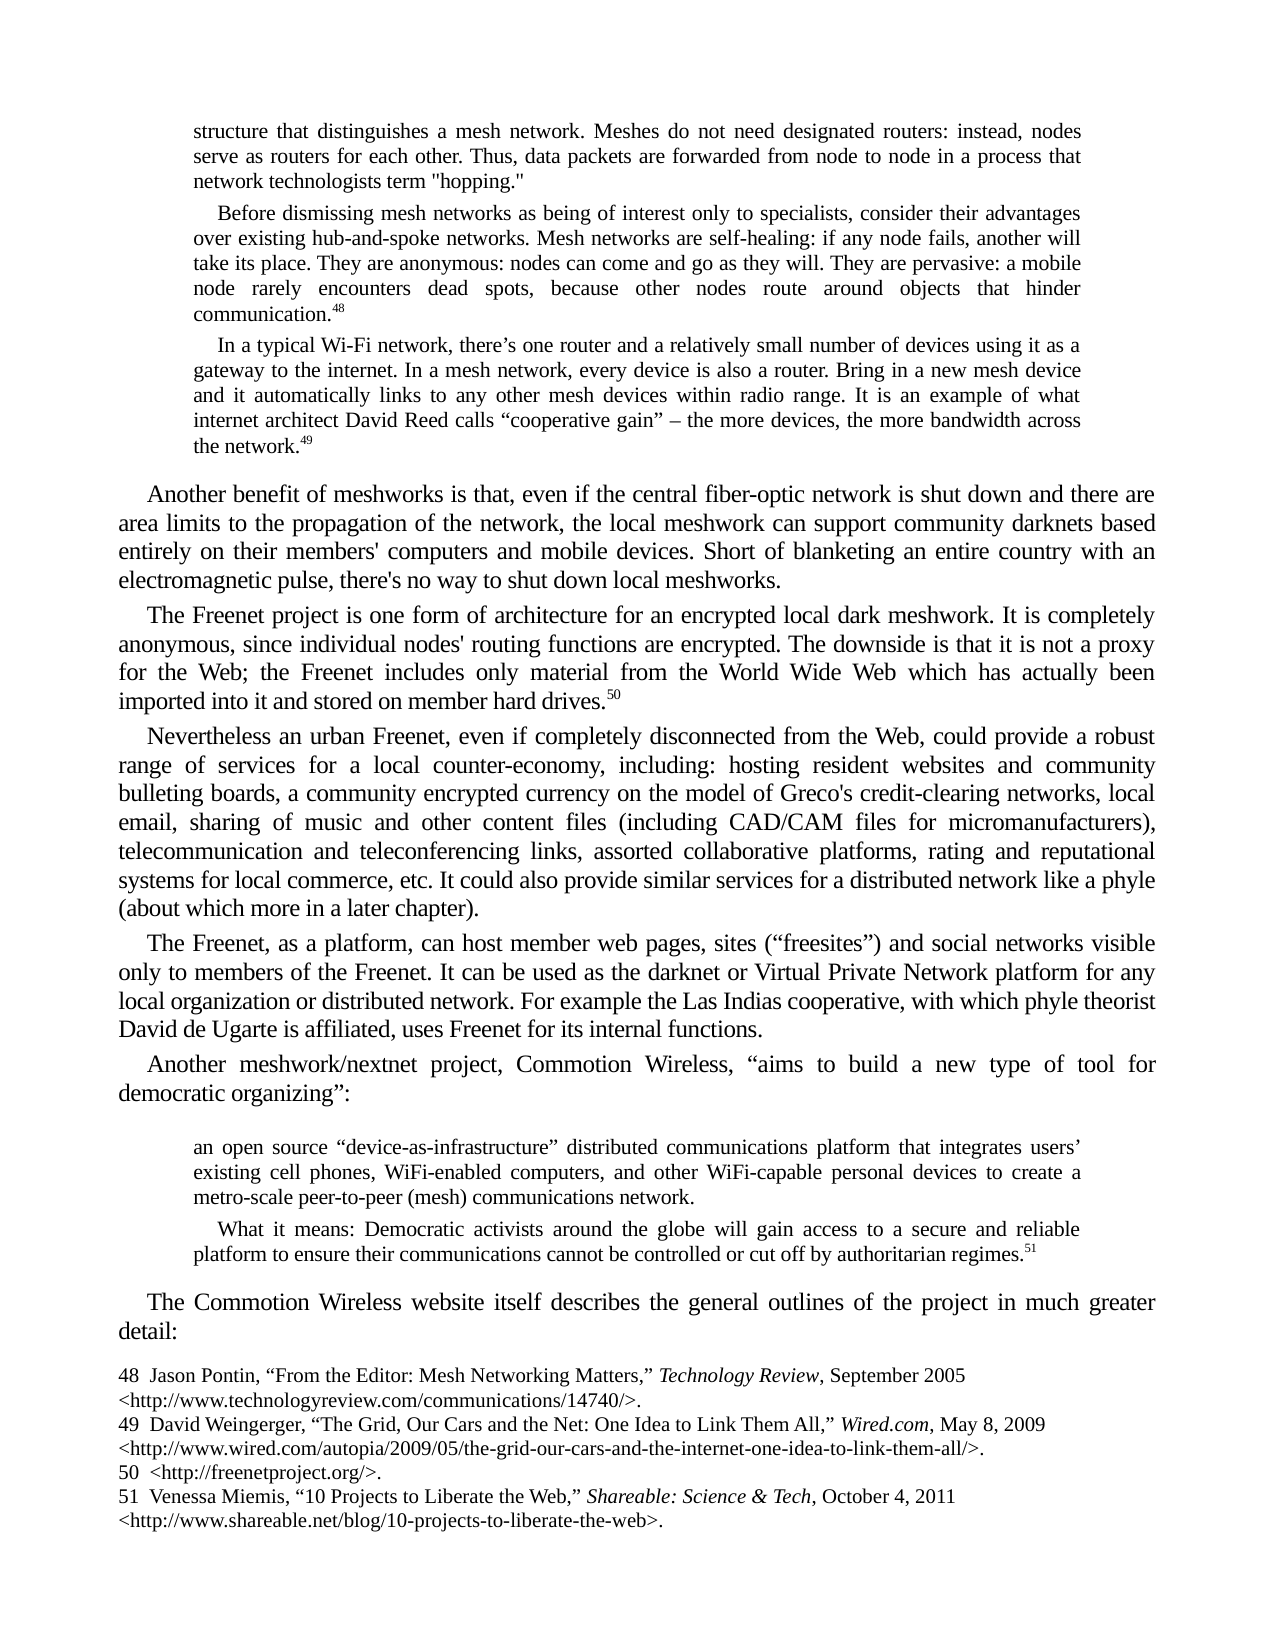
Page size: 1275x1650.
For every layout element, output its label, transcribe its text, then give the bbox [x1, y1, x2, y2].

text Venessa Miemis, “10 Projects to Liberate the Web,” Shareable: Science & Tech, October 4, 2011 <http://www.shareable.net/blog/10-projects-to-liberate-the-web>. [118, 1484, 1157, 1532]
text Another benefit of meshworks is that, even if the central fiber-optic network is shut down and there are area limits to the propagation of the network, the local meshwork can support community darknets based entirely on their members' computers and mobile devices. Short of blanketing an entire country with an electromagnetic pulse, there's no way to shut down local meshworks. [118, 479, 1157, 594]
text In a typical Wi-Fi network, there’s one router and a relatively small number of devices using it as a gateway to the internet. In a mesh network, every device is also a router. Bring in a new mesh device and it automatically links to any other mesh devices within radio range. It is an example of what internet architect David Reed calls “cooperative gain” – the more devices, the more bandwidth across the network. [193, 332, 1082, 458]
text Jason Pontin, “From the Editor: Mesh Networking Matters,” Technology Review, September 2005 <http://www.technologyreview.com/communications/14740/>. [118, 1363, 1157, 1412]
text The Freenet, as a platform, can host member web pages, sites (“freesites”) and social networks visible only to members of the Freenet. It can be used as the darknet or Virtual Private Network platform for any local organization or distributed network. For example the Las Indias cooperative, with which phyle theorist David de Ugarte is affiliated, uses Freenet for its internal functions. [118, 928, 1157, 1043]
text What it means: Democratic activists around the globe will gain access to a secure and reliable platform to ensure their communications cannot be controlled or cut off by authoritarian regimes. [193, 1216, 1082, 1266]
text The Commotion Wireless website itself describes the general outlines of the project in much greater detail: [118, 1287, 1157, 1344]
text Another meshwork/nextnet project, Commotion Wireless, “aims to build a new type of tool for democratic organizing”: [118, 1049, 1157, 1107]
text Before dismissing mesh networks as being of interest only to specialists, consider their advantages over existing hub-and-spoke networks. Mesh networks are self-healing: if any node fails, another will take its place. They are anonymous: nodes can come and go as they will. They are pervasive: a mobile node rarely encounters dead spots, because other nodes route around objects that hinder communication. [193, 200, 1082, 326]
text David Weingerger, “The Grid, Our Cars and the Net: One Idea to Link Them All,” Wired.com, May 8, 2009 <http://www.wired.com/autopia/2009/05/the-grid-our-cars-and-the-internet-one-idea-to-link-them-all/>. [118, 1412, 1157, 1460]
text structure that distinguishes a mesh network. Meshes do not need designated routers: instead, nodes serve as routers for each other. Thus, data packets are forwarded from node to node in a process that network technologists term "hopping." [193, 118, 1082, 194]
text an open source “device-as-infrastructure” distributed communications platform that integrates users’ existing cell phones, WiFi-enabled computers, and other WiFi-capable personal devices to create a metro-scale peer-to-peer (mesh) communications network. [193, 1134, 1082, 1209]
text Nevertheless an urban Freenet, even if completely disconnected from the Web, could provide a robust range of services for a local counter-economy, including: hosting resident websites and community bulleting boards, a community encrypted currency on the model of Greco's credit-clearing networks, local email, sharing of music and other content files (including CAD/CAM files for micromanufacturers), telecommunication and teleconferencing links, assorted collaborative platforms, rating and reputational systems for local commerce, etc. It could also provide similar services for a distributed network like a phyle (about which more in a later chapter). [118, 721, 1157, 922]
text <http://freenetproject.org/>. [118, 1460, 1157, 1484]
text The Freenet project is one form of architecture for an encrypted local dark meshwork. It is completely anonymous, since individual nodes' routing functions are encrypted. The downside is that it is not a proxy for the Web; the Freenet includes only material from the World Wide Web which has actually been imported into it and stored on member hard drives. [118, 600, 1157, 715]
